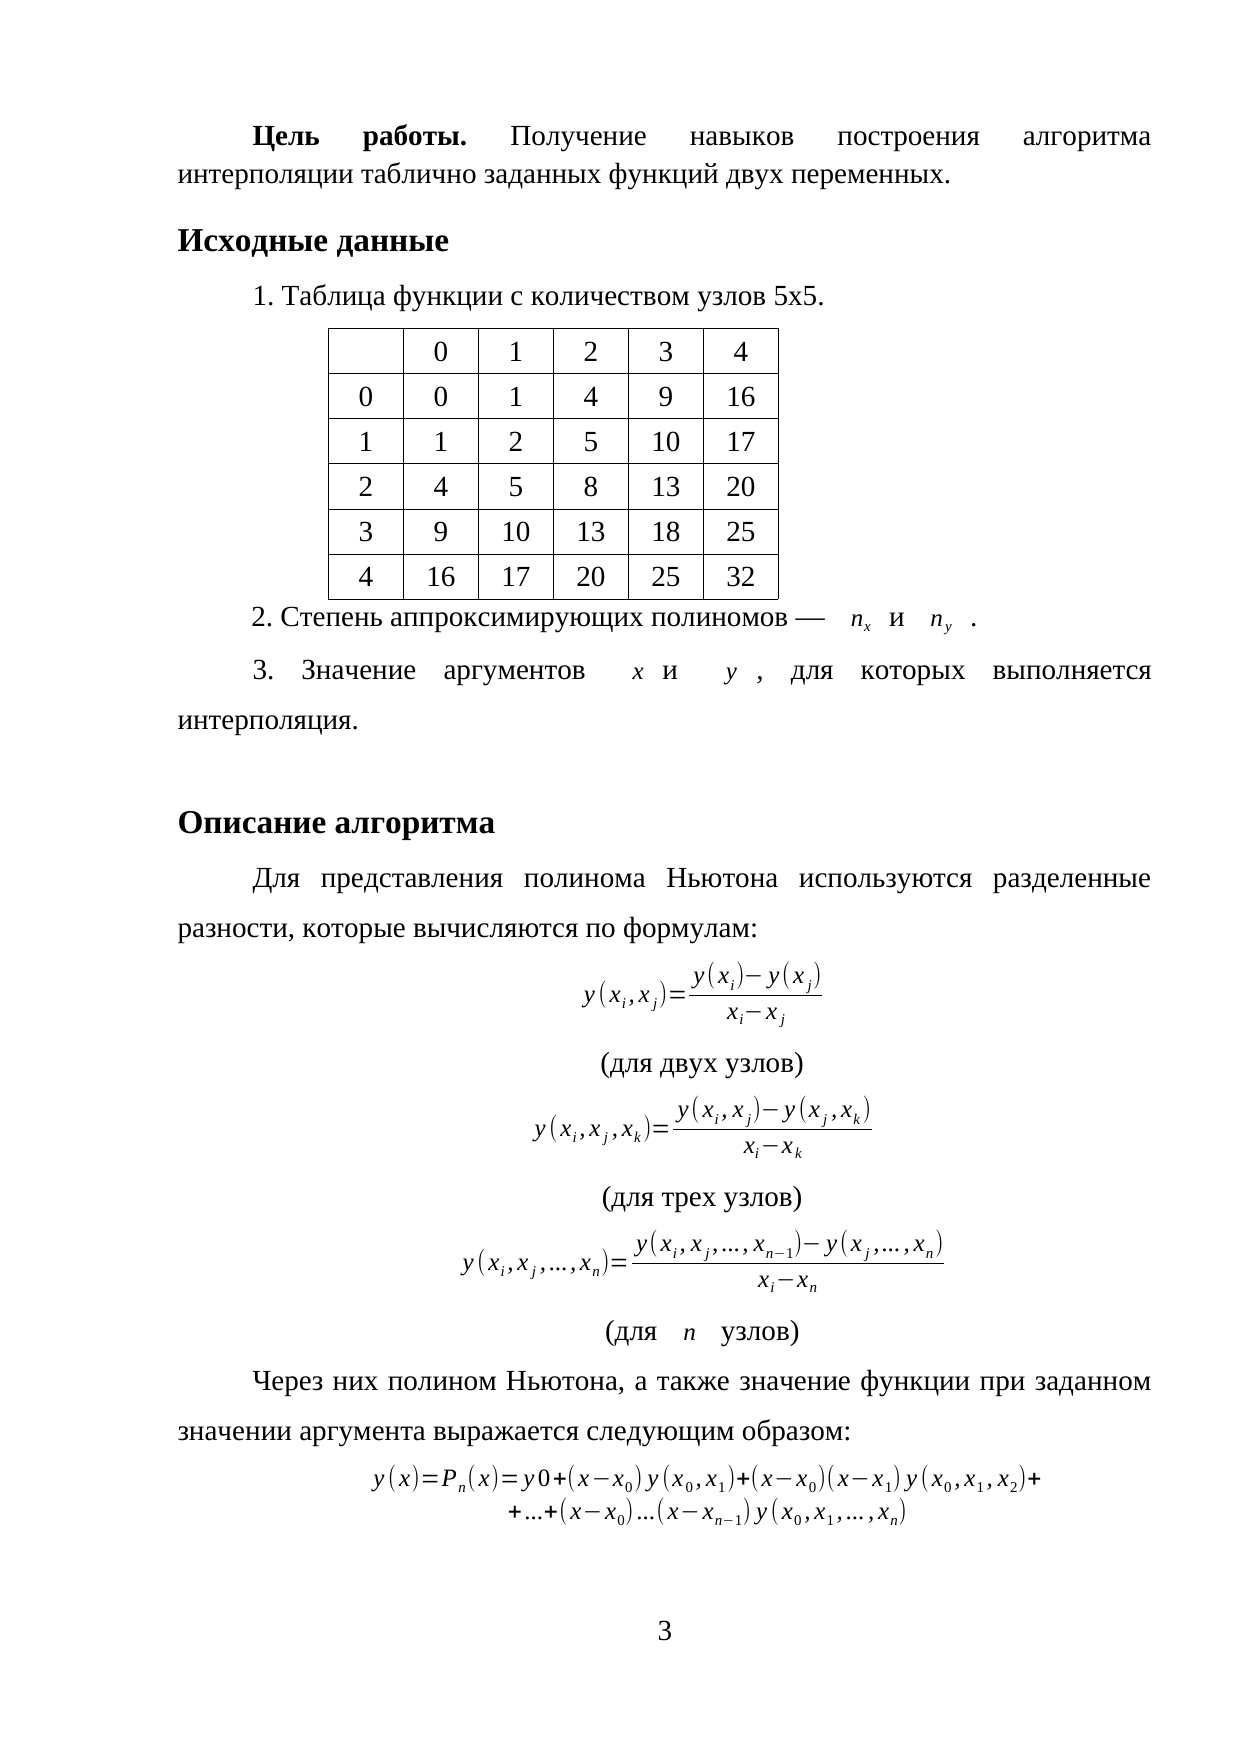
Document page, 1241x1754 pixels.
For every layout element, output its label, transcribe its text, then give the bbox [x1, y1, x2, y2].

table_cell 4 [329, 555, 403, 599]
table_cell 20 [704, 464, 778, 508]
text 3. Значение аргументов и , для которых выполняется интерполяция. [177, 652, 1152, 736]
text (для двух узлов) [177, 1045, 1152, 1078]
table_cell 18 [629, 510, 703, 553]
table_cell 3 [329, 510, 403, 553]
table_cell 8 [554, 464, 628, 508]
text Для представления полинома Ньютона используются разделенные разности, которые вычисляются по формулам: [177, 860, 1152, 944]
text Цель работы. Получение навыков построения алгоритма интерполяции таблично заданных функций двух переменных. [177, 118, 1152, 190]
table_header 0 [404, 329, 478, 373]
table_cell 0 [404, 374, 478, 418]
subtitle Описание алгоритма [177, 803, 1152, 841]
table_cell 17 [704, 419, 778, 463]
table_cell 1 [329, 419, 403, 463]
table_cell 2 [329, 464, 403, 508]
text (для трех узлов) [177, 1179, 1152, 1212]
text (для узлов) [177, 1313, 1152, 1346]
table_cell 10 [629, 419, 703, 463]
table_header 1 [479, 329, 553, 373]
table_cell 1 [404, 419, 478, 463]
table_cell 25 [629, 555, 703, 599]
table_cell 17 [479, 555, 553, 599]
table_cell 4 [404, 464, 478, 508]
table_cell 32 [704, 555, 778, 599]
table_cell 9 [404, 510, 478, 553]
table_cell 16 [404, 555, 478, 599]
table_cell 1 [479, 374, 553, 418]
table_cell 13 [554, 510, 628, 553]
table_cell 5 [554, 419, 628, 463]
table_cell 16 [704, 374, 778, 418]
table_cell 4 [554, 374, 628, 418]
table_header 2 [554, 329, 628, 373]
text 2. Степень аппроксимирующих полиномов — и . [177, 599, 1152, 635]
table_cell 13 [629, 464, 703, 508]
table_cell 20 [554, 555, 628, 599]
table_cell 9 [629, 374, 703, 418]
table_cell 25 [704, 510, 778, 553]
table_header 3 [629, 329, 703, 373]
table_cell 10 [479, 510, 553, 553]
subtitle Исходные данные [177, 220, 1152, 258]
table_cell 2 [479, 419, 553, 463]
text 1. Таблица функции с количеством узлов 5x5. [177, 278, 1152, 311]
table_header [329, 329, 403, 373]
table_header 4 [704, 329, 778, 373]
table_cell 5 [479, 464, 553, 508]
table_cell 0 [329, 374, 403, 418]
text Через них полином Ньютона, а также значение функции при заданном значении аргумента выражается следующим образом: [177, 1363, 1152, 1447]
